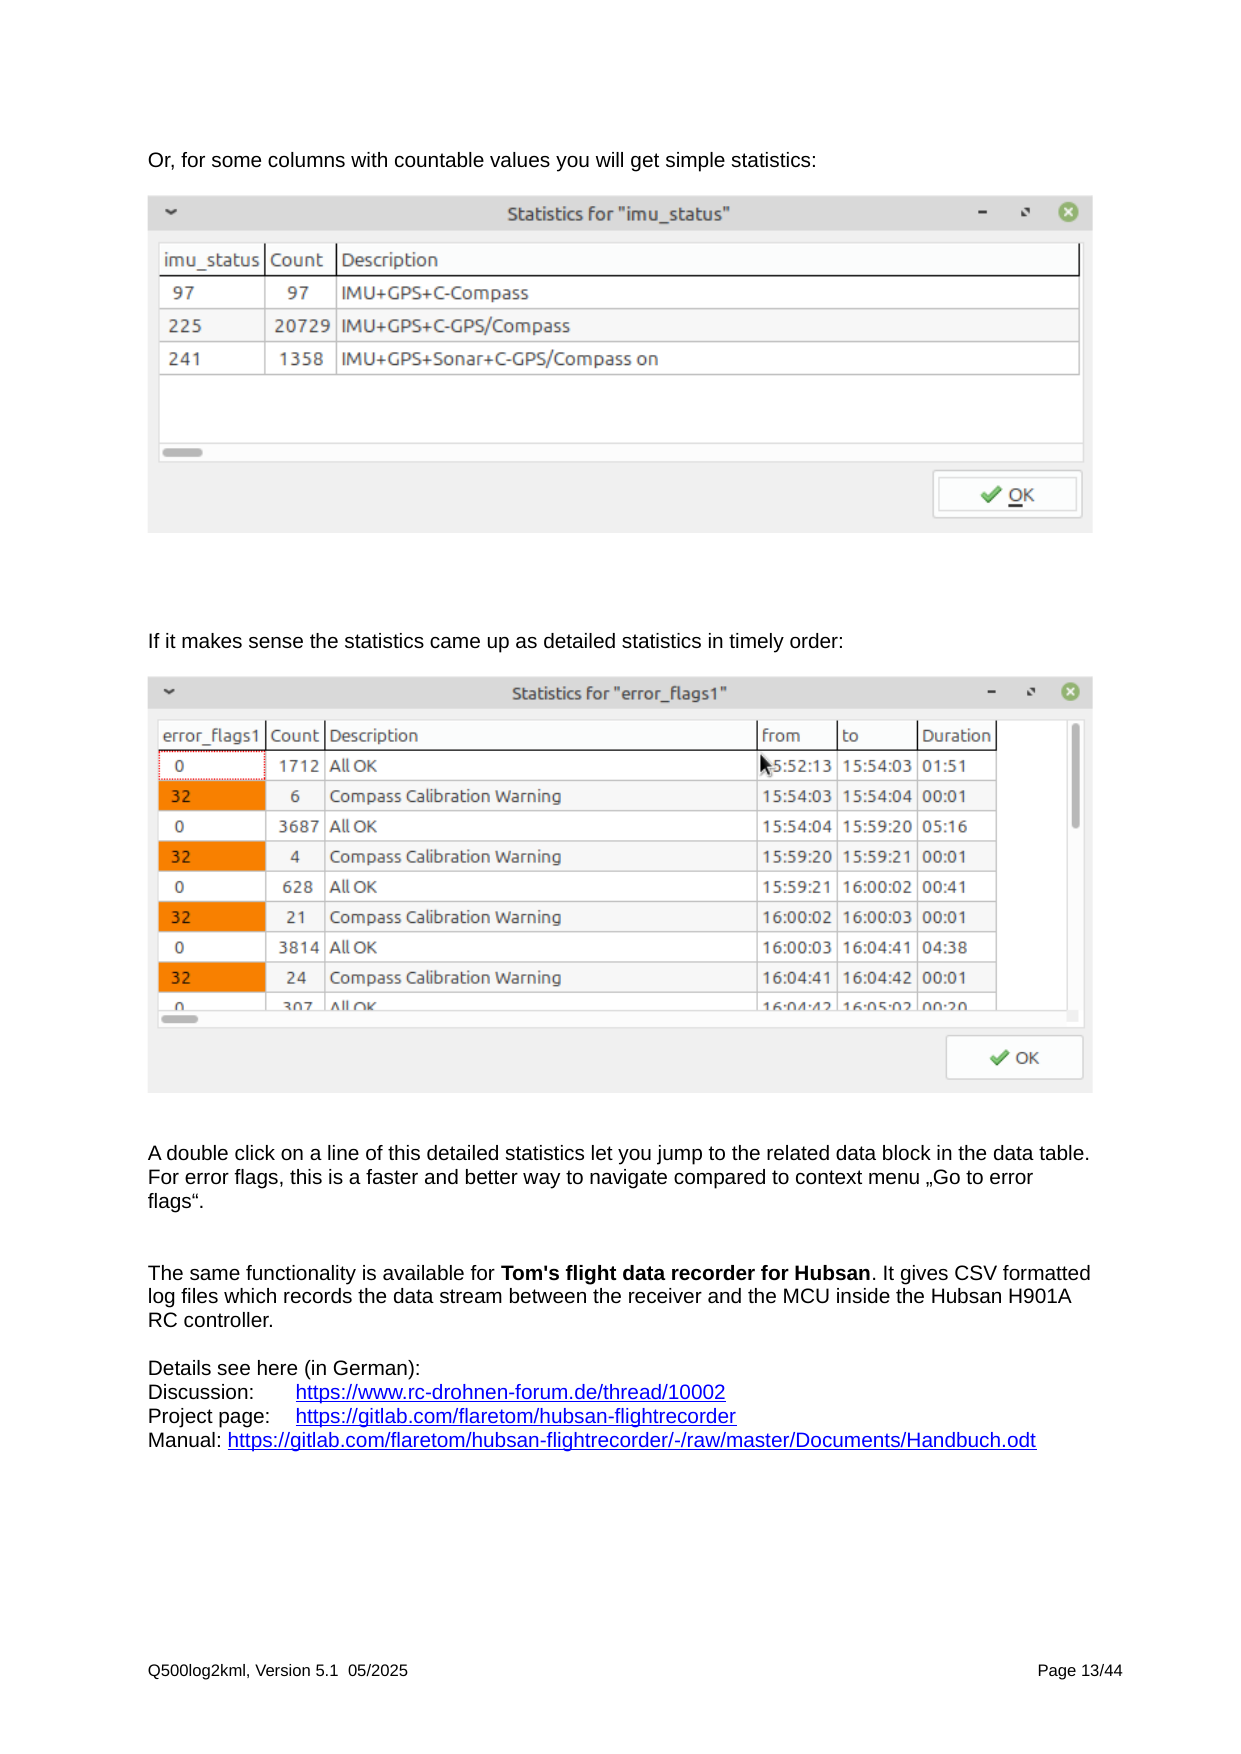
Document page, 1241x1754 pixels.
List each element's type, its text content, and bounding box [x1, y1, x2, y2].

text A double click on a line of this detailed statistics let you jump to the related data block in the data table. For error flags, this is a faster and better way to navigate compared to context menu „Go to error flags“. [148, 1141, 1093, 1212]
text The same functionality is available for Tom's flight data recorder for Hubsan. It gives CSV formatted log files which records the data stream between the receiver and the MCU inside the Hubsan H901A RC controller. [148, 1260, 1093, 1332]
text Manual: https://gitlab.com/flaretom/hubsan-flightrecorder/-/raw/master/Documents/Handbuch.odt [148, 1428, 1093, 1452]
picture [147, 676, 1093, 1093]
text If it makes sense the statistics came up as detailed statistics in timely order: [148, 629, 1093, 653]
text Discussion: https://www.rc-drohnen-forum.de/thread/10002 [148, 1380, 1093, 1404]
text Project page: https://gitlab.com/flaretom/hubsan-flightrecorder [148, 1404, 1093, 1428]
text Details see here (in German): [148, 1356, 1093, 1380]
picture [147, 195, 1093, 533]
text Or, for some columns with countable values you will get simple statistics: [148, 148, 1093, 172]
